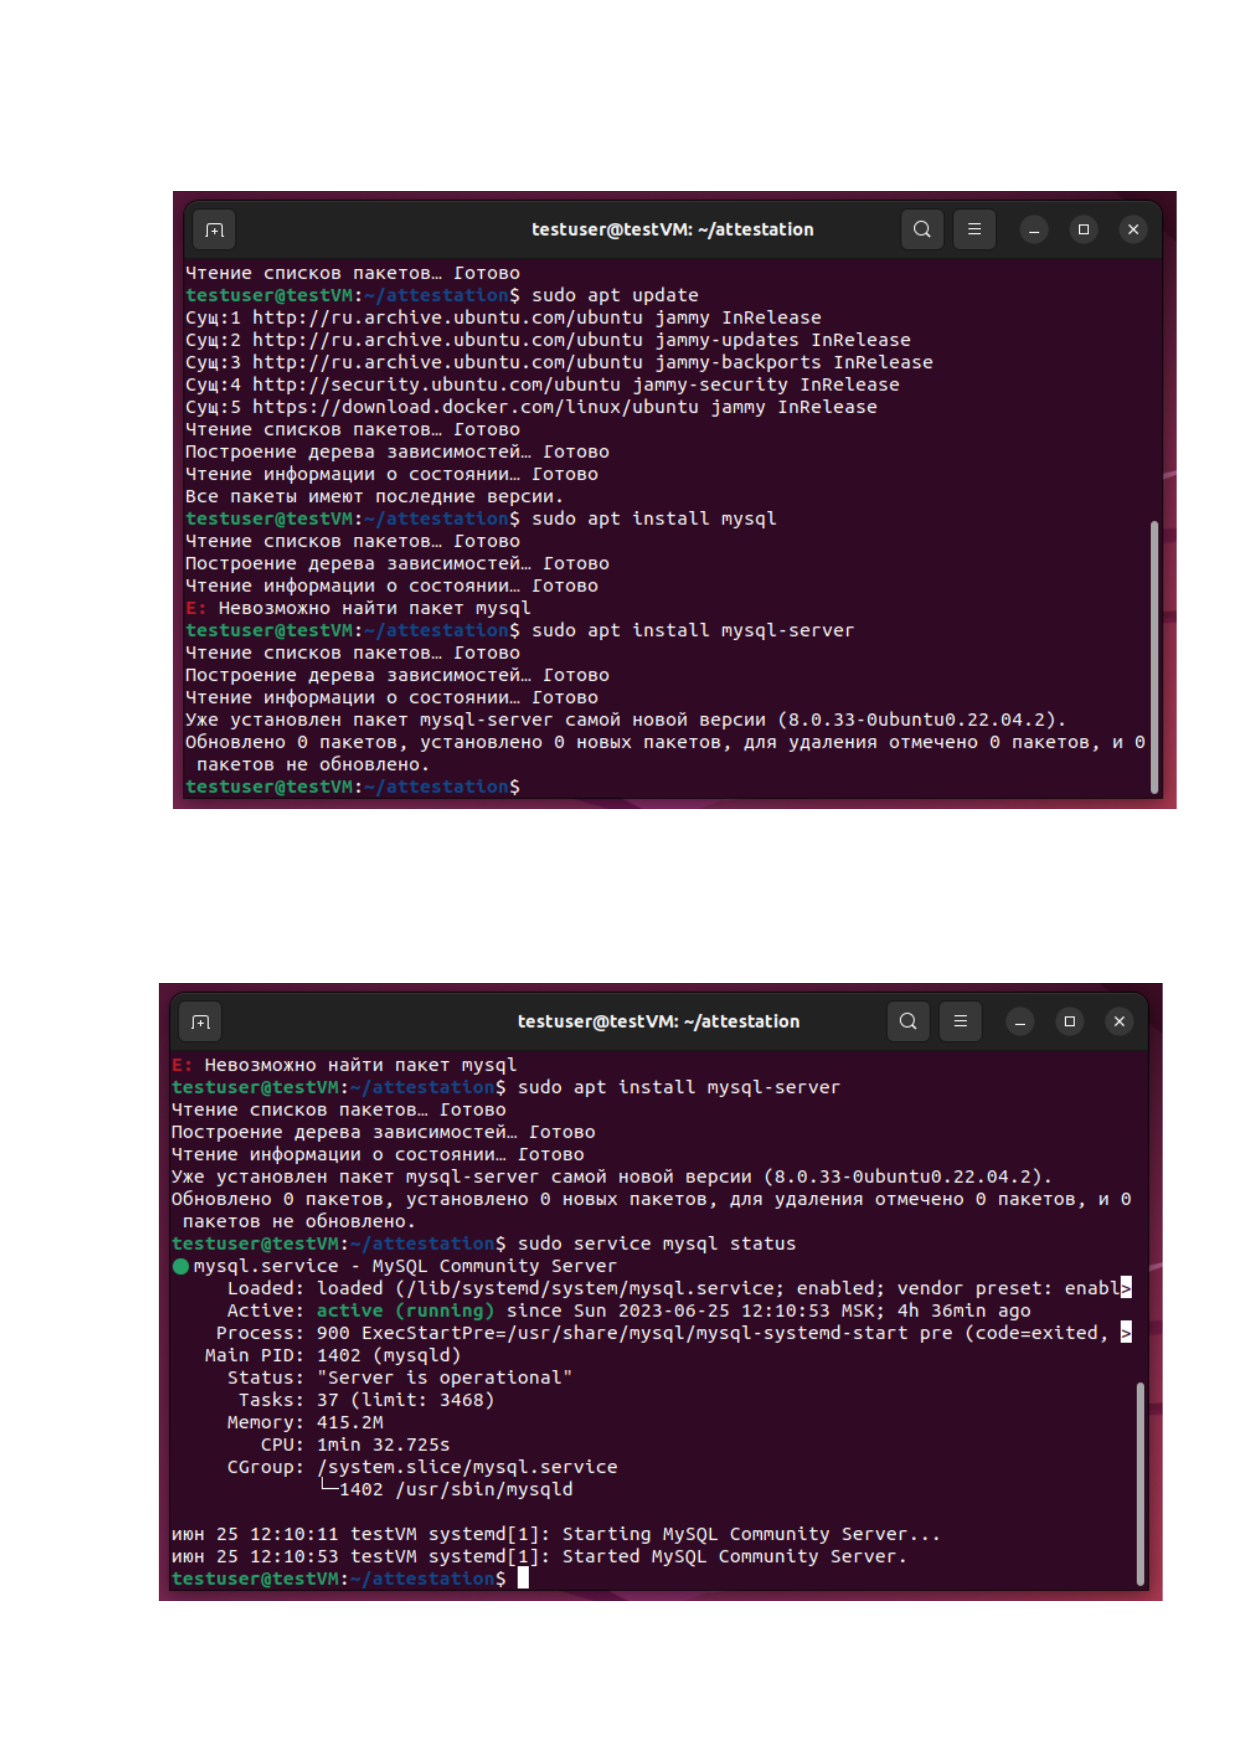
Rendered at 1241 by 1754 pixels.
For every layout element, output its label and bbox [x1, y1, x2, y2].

picture [158, 983, 1163, 1601]
picture [172, 191, 1177, 809]
